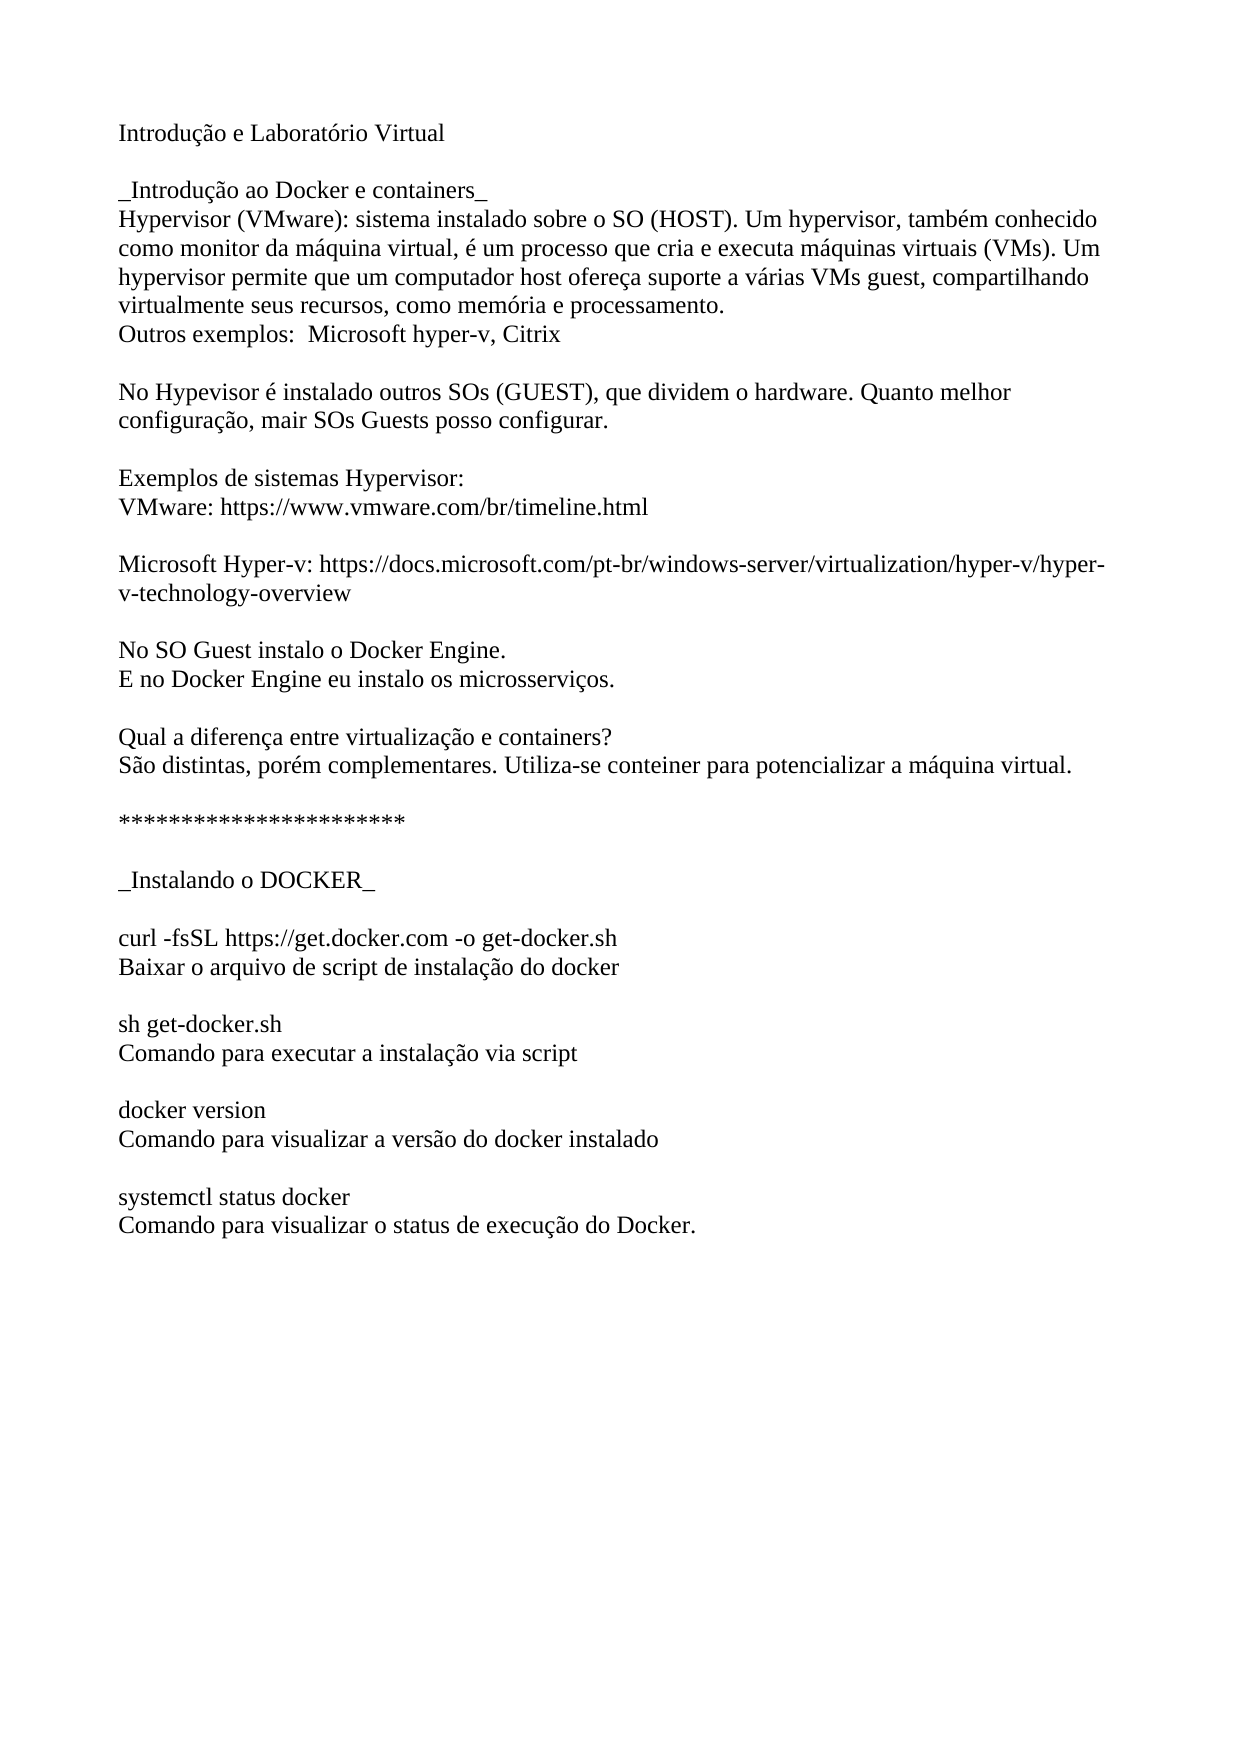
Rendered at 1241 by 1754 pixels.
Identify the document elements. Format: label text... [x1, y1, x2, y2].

text sh get-docker.sh [118, 1009, 1122, 1038]
text Outros exemplos: Microsoft hyper-v, Citrix [118, 319, 1122, 348]
text Exemplos de sistemas Hypervisor: [118, 463, 1122, 492]
text _Introdução ao Docker e containers_ [118, 176, 1122, 204]
text Baixar o arquivo de script de instalação do docker [118, 952, 1122, 981]
text VMware: https://www.vmware.com/br/timeline.html [118, 492, 1122, 521]
text _Instalando o DOCKER_ [118, 866, 1122, 894]
text Comando para visualizar a versão do docker instalado [118, 1124, 1122, 1153]
text No Hypevisor é instalado outros SOs (GUEST), que dividem o hardware. Quanto melhor configuração, mair SOs Guests posso configurar. [118, 377, 1122, 434]
text E no Docker Engine eu instalo os microsserviços. [118, 664, 1122, 693]
text Qual a diferença entre virtualização e containers? [118, 722, 1122, 751]
text São distintas, porém complementares. Utiliza-se conteiner para potencializar a máquina virtual. [118, 751, 1122, 779]
text Comando para visualizar o status de execução do Docker. [118, 1211, 1122, 1239]
text *********************** [118, 808, 1122, 837]
text curl -fsSL https://get.docker.com -o get-docker.sh [118, 923, 1122, 952]
text systemctl status docker [118, 1182, 1122, 1211]
text docker version [118, 1096, 1122, 1124]
text Comando para executar a instalação via script [118, 1038, 1122, 1067]
text Hypervisor (VMware): sistema instalado sobre o SO (HOST). Um hypervisor, também conhecido como monitor da máquina virtual, é um processo que cria e executa máquinas virtuais (VMs). Um hypervisor permite que um computador host ofereça suporte a várias VMs guest, compartilhando virtualmente seus recursos, como memória e processamento. [118, 204, 1122, 319]
text No SO Guest instalo o Docker Engine. [118, 636, 1122, 664]
text Introdução e Laboratório Virtual [118, 118, 1122, 147]
text Microsoft Hyper-v: https://docs.microsoft.com/pt-br/windows-server/virtualization/hyper-v/hyper-v-technology-overview [118, 549, 1122, 607]
